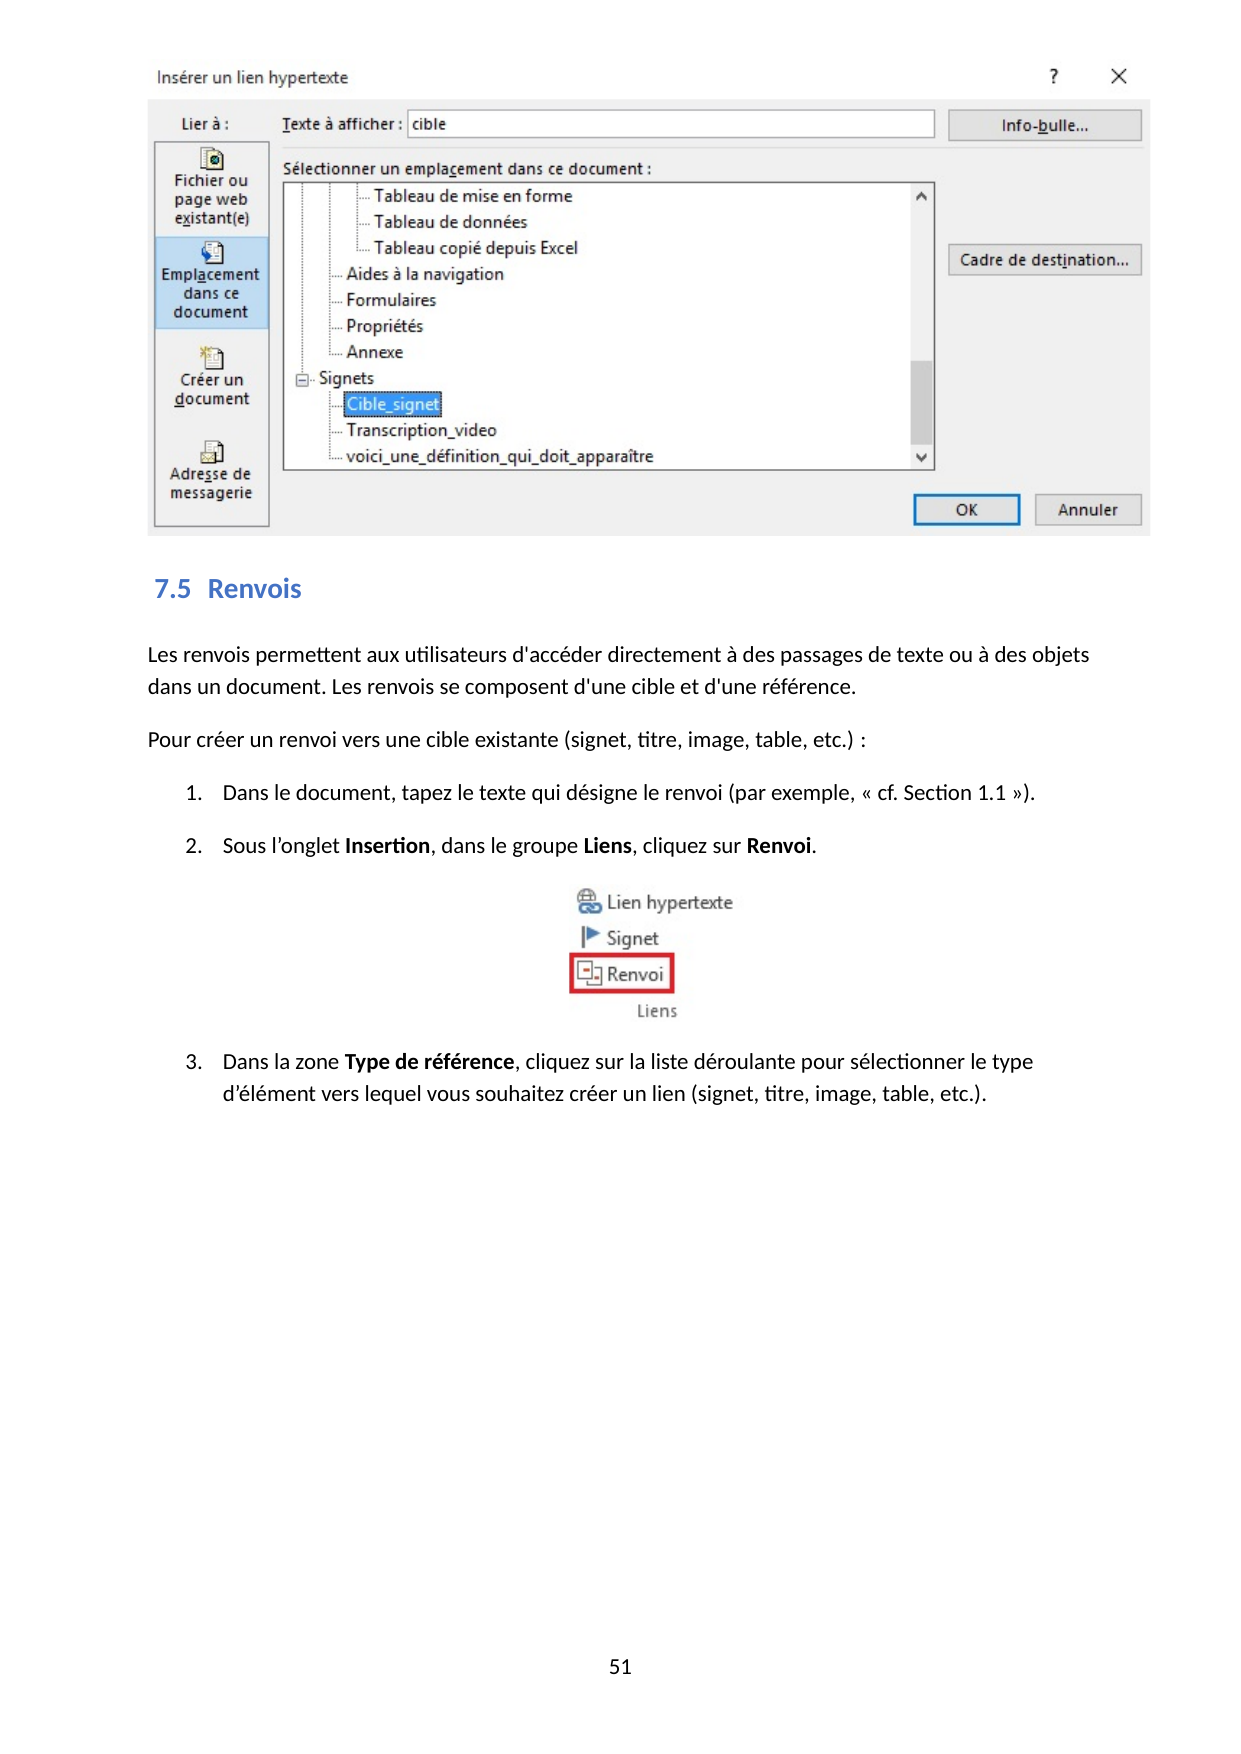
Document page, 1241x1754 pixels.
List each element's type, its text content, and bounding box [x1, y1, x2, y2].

picture [568, 884, 747, 1022]
subtitle Renvois [148, 570, 1093, 606]
picture [147, 59, 1151, 536]
list Dans le document, tapez le texte qui désigne le renvoi (par exemple, « cf. Section 1.1 »). [185, 778, 1093, 807]
list Sous l’onglet Insertion, dans le groupe Liens, cliquez sur Renvoi. [185, 832, 1093, 859]
list Dans la zone Type de référence, cliquez sur la liste déroulante pour sélectionner le type d’élément vers lequel vous souhaitez créer un lien (signet, titre, image, table, etc.). [185, 1047, 1093, 1107]
text Les renvois permettent aux utilisateurs d'accéder directement à des passages de texte ou à des objets dans un document. Les renvois se composent d'une cible et d'une référence. [148, 640, 1093, 701]
text Pour créer un renvoi vers une cible existante (signet, titre, image, table, etc.) : [148, 726, 1093, 753]
